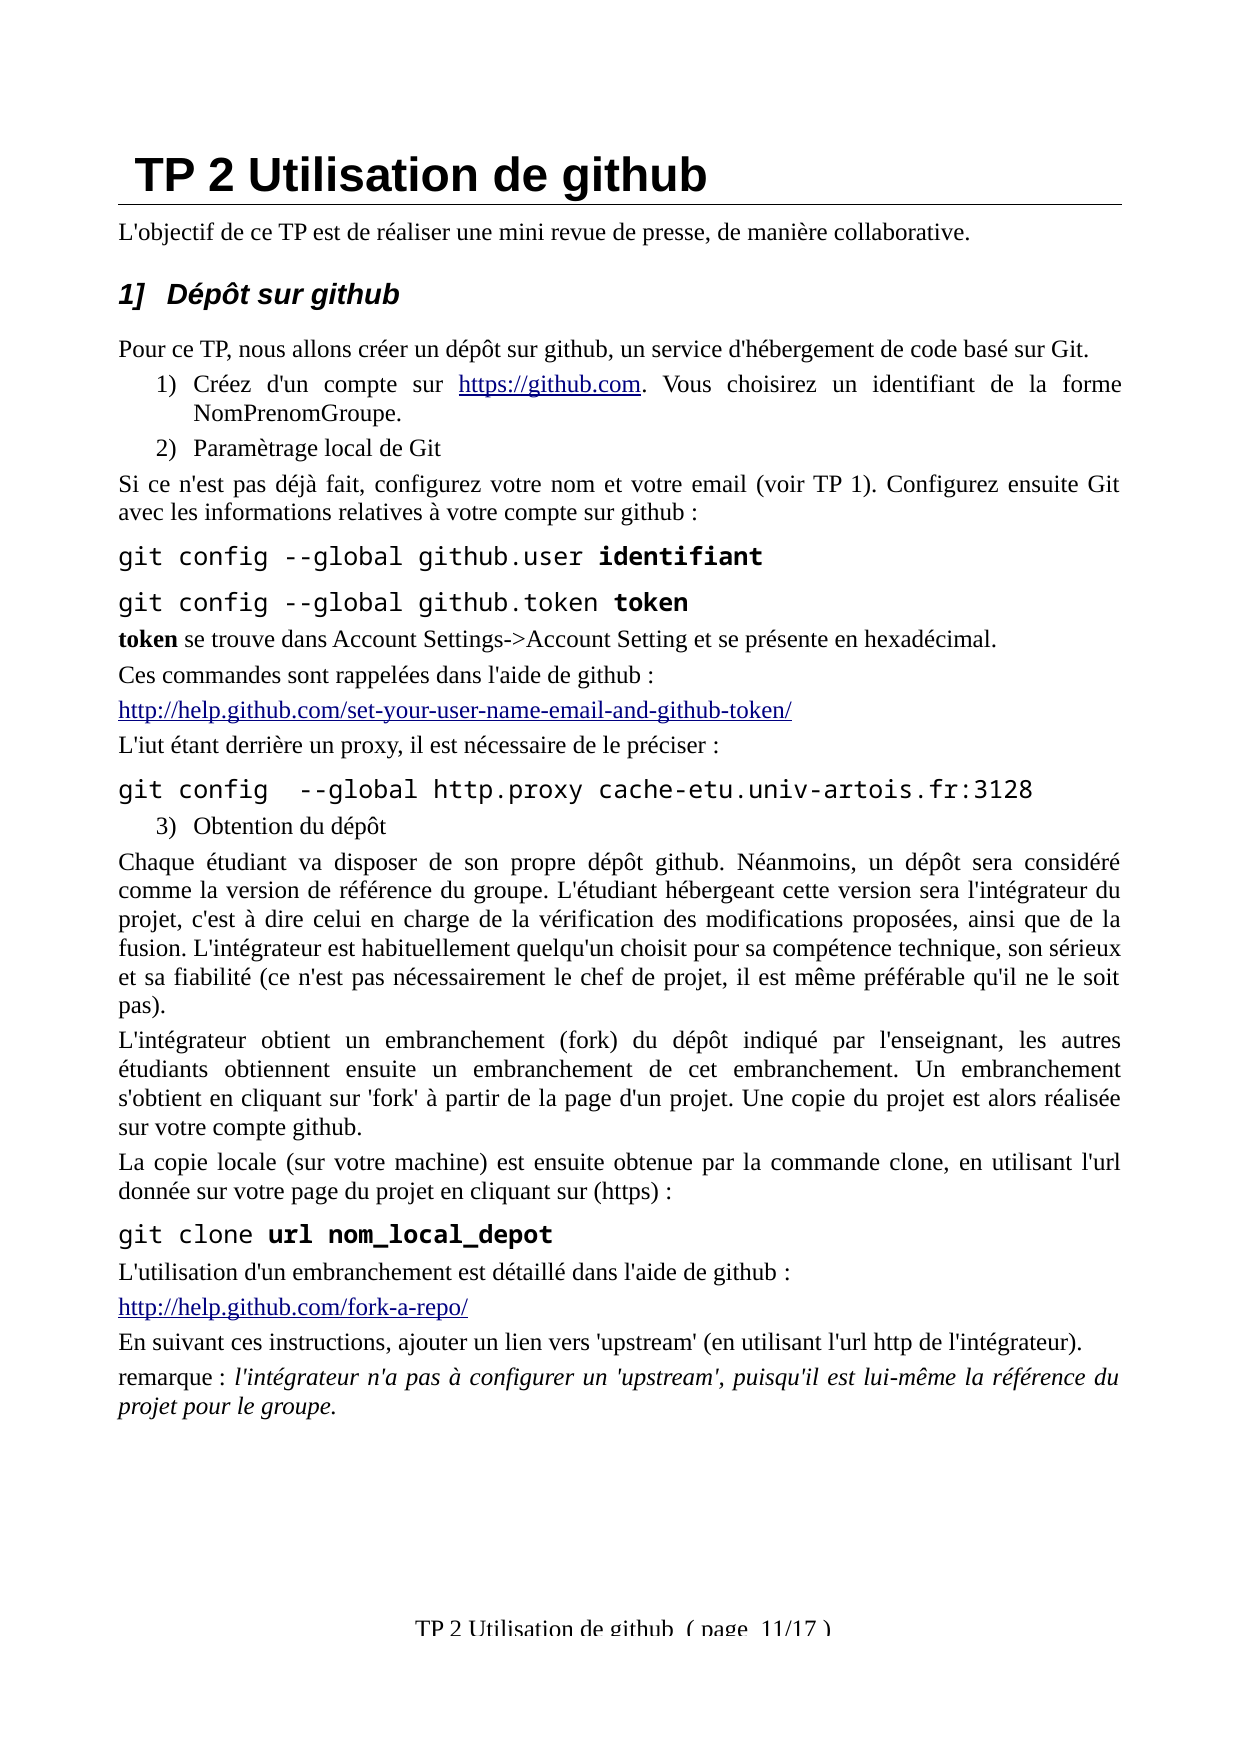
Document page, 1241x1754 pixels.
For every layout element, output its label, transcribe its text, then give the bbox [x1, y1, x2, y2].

text L'objectif de ce TP est de réaliser une mini revue de presse, de manière collaborative. [118, 217, 1122, 245]
text En suivant ces instructions, ajouter un lien vers 'upstream' (en utilisant l'url http de l'intégrateur). [118, 1327, 1122, 1356]
subtitle TP 2 Utilisation de github [118, 143, 1122, 204]
text L'utilisation d'un embranchement est détaillé dans l'aide de github : [118, 1257, 1122, 1286]
text La copie locale (sur votre machine) est ensuite obtenue par la commande clone, en utilisant l'url donnée sur votre page du projet en cliquant sur (https) : [118, 1147, 1122, 1204]
text Chaque étudiant va disposer de son propre dépôt github. Néanmoins, un dépôt sera considéré comme la version de référence du groupe. L'étudiant hébergeant cette version sera l'intégrateur du projet, c'est à dire celui en charge de la vérification des modifications proposées, ainsi que de la fusion. L'intégrateur est habituellement quelqu'un choisit pour sa compétence technique, son sérieux et sa fiabilité (ce n'est pas nécessairement le chef de projet, il est même préférable qu'il ne le soit pas). [118, 847, 1122, 1019]
text http://help.github.com/fork-a-repo/ [118, 1292, 1122, 1321]
text Ces commandes sont rappelées dans l'aide de github : [118, 660, 1122, 688]
subtitle Dépôt sur github [118, 277, 1122, 310]
list Paramètrage local de Git [156, 433, 1122, 462]
text token se trouve dans Account Settings->Account Setting et se présente en hexadécimal. [118, 624, 1122, 653]
text git config --global http.proxy cache-etu.univ-artois.fr:3128 [118, 771, 1122, 805]
text L'intégrateur obtient un embranchement (fork) du dépôt indiqué par l'enseignant, les autres étudiants obtiennent ensuite un embranchement de cet embranchement. Un embranchement s'obtient en cliquant sur 'fork' à partir de la page d'un projet. Une copie du projet est alors réalisée sur votre compte github. [118, 1026, 1122, 1141]
text git config --global github.user identifiant [118, 539, 1122, 573]
list Obtention du dépôt [156, 811, 1122, 840]
text git clone url nom_local_depot [118, 1217, 1122, 1251]
text L'iut étant derrière un proxy, il est nécessaire de le préciser : [118, 730, 1122, 759]
text Si ce n'est pas déjà fait, configurez votre nom et votre email (voir TP 1). Configurez ensuite Git avec les informations relatives à votre compte sur github : [118, 469, 1122, 526]
text http://help.github.com/set-your-user-name-email-and-github-token/ [118, 695, 1122, 724]
text git config --global github.token token [118, 584, 1122, 619]
text remarque : l'intégrateur n'a pas à configurer un 'upstream', puisqu'il est lui-même la référence du projet pour le groupe. [118, 1362, 1122, 1420]
list Créez d'un compte sur https://github.com. Vous choisirez un identifiant de la forme NomPrenomGroupe. [156, 369, 1122, 427]
text Pour ce TP, nous allons créer un dépôt sur github, un service d'hébergement de code basé sur Git. [118, 334, 1122, 363]
